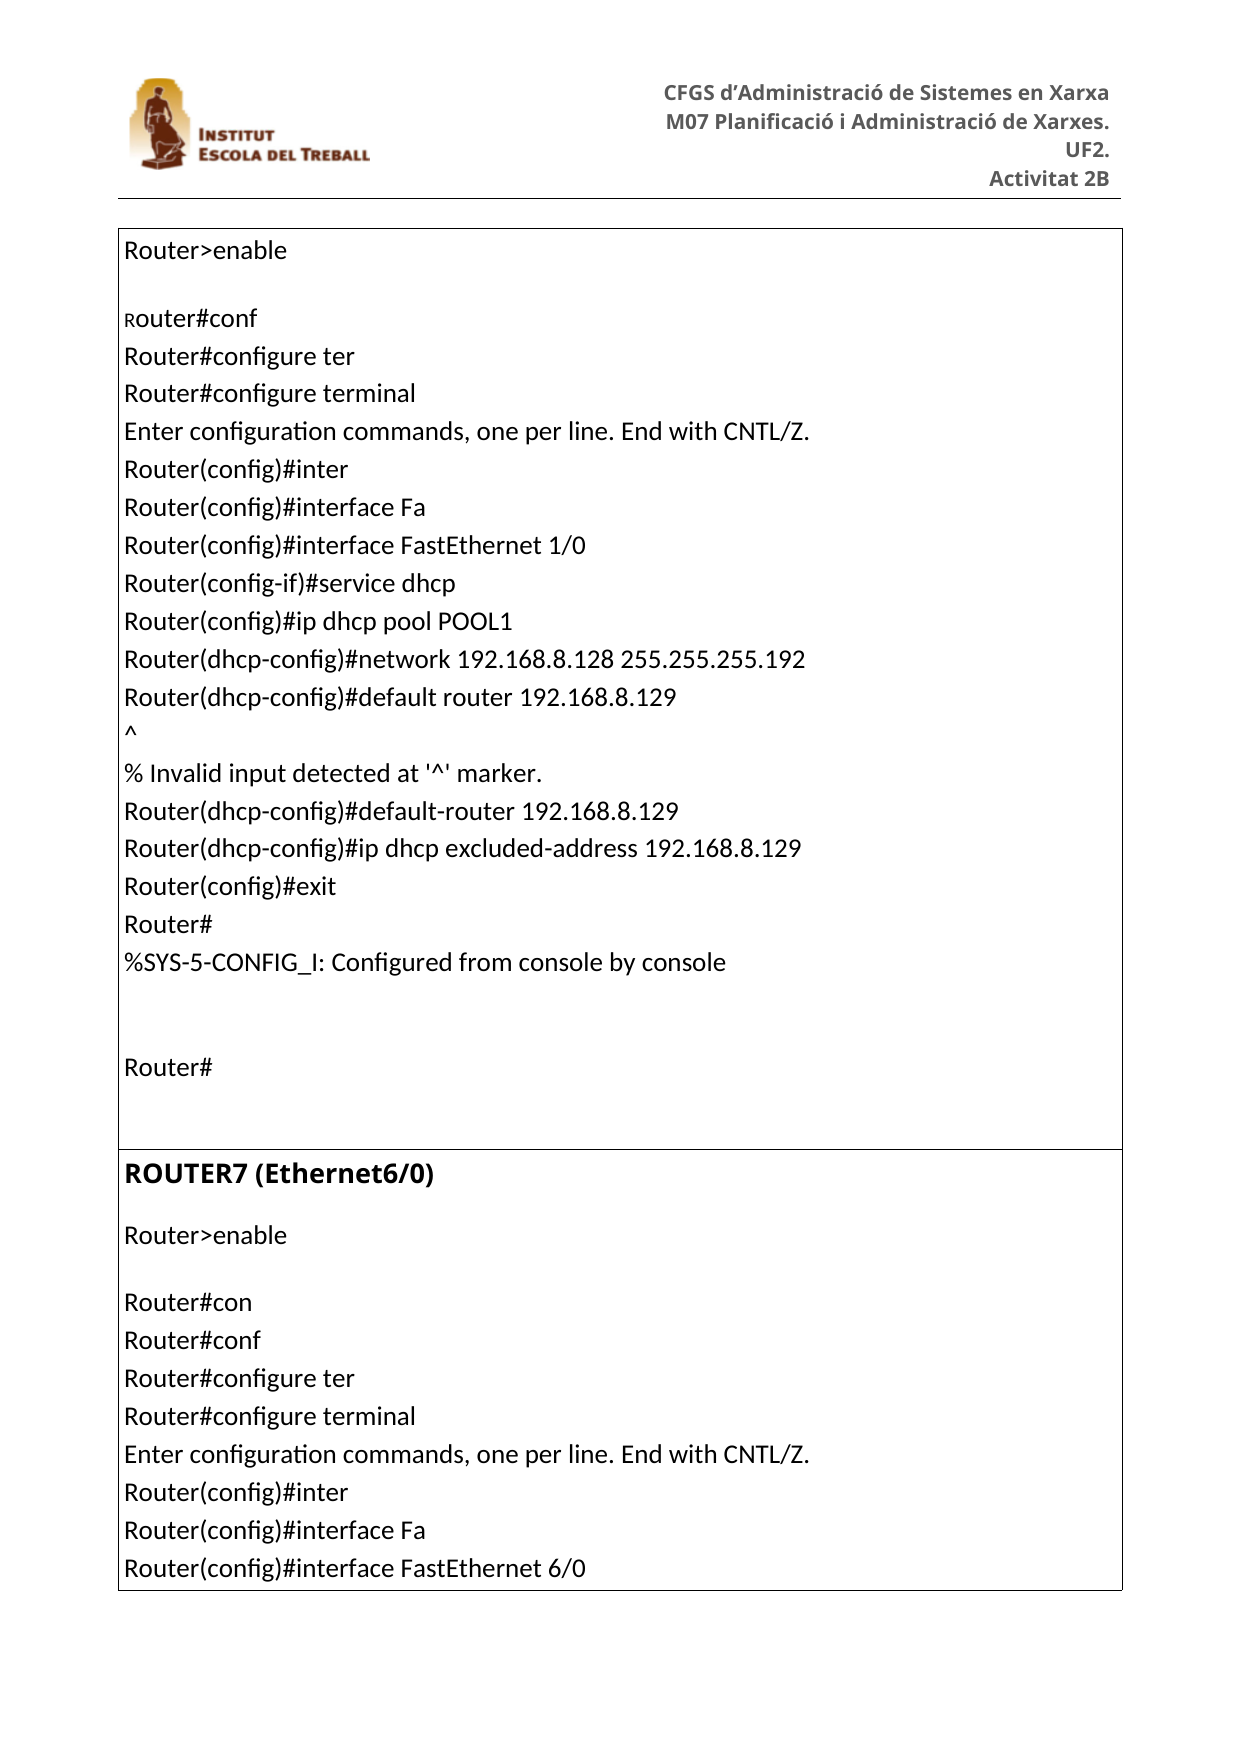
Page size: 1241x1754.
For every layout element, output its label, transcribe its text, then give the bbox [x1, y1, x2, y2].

picture [129, 78, 370, 170]
table_cell ROUTER7 (Ethernet6/0) Router>enable Router#con Router#conf Router#configure ter Router#configure terminal Enter configuration commands, one per line. End with CNTL/Z. Router(config)#inter Router(config)#interface Fa Router(config)#interface FastEthernet 6/0 [119, 1150, 1122, 1590]
table_header Router>enable Router#conf Router#configure ter Router#configure terminal Enter configuration commands, one per line. End with CNTL/Z. Router(config)#inter Router(config)#interface Fa Router(config)#interface FastEthernet 1/0 Router(config-if)#service dhcp Router(config)#ip dhcp pool POOL1 Router(dhcp-config)#network 192.168.8.128 255.255.255.192 Router(dhcp-config)#default router 192.168.8.129 ^ % Invalid input detected at '^' marker. Router(dhcp-config)#default-router 192.168.8.129 Router(dhcp-config)#ip dhcp excluded-address 192.168.8.129 Router(config)#exit Router# %SYS-5-CONFIG_I: Configured from console by console Router# [119, 229, 1122, 1149]
